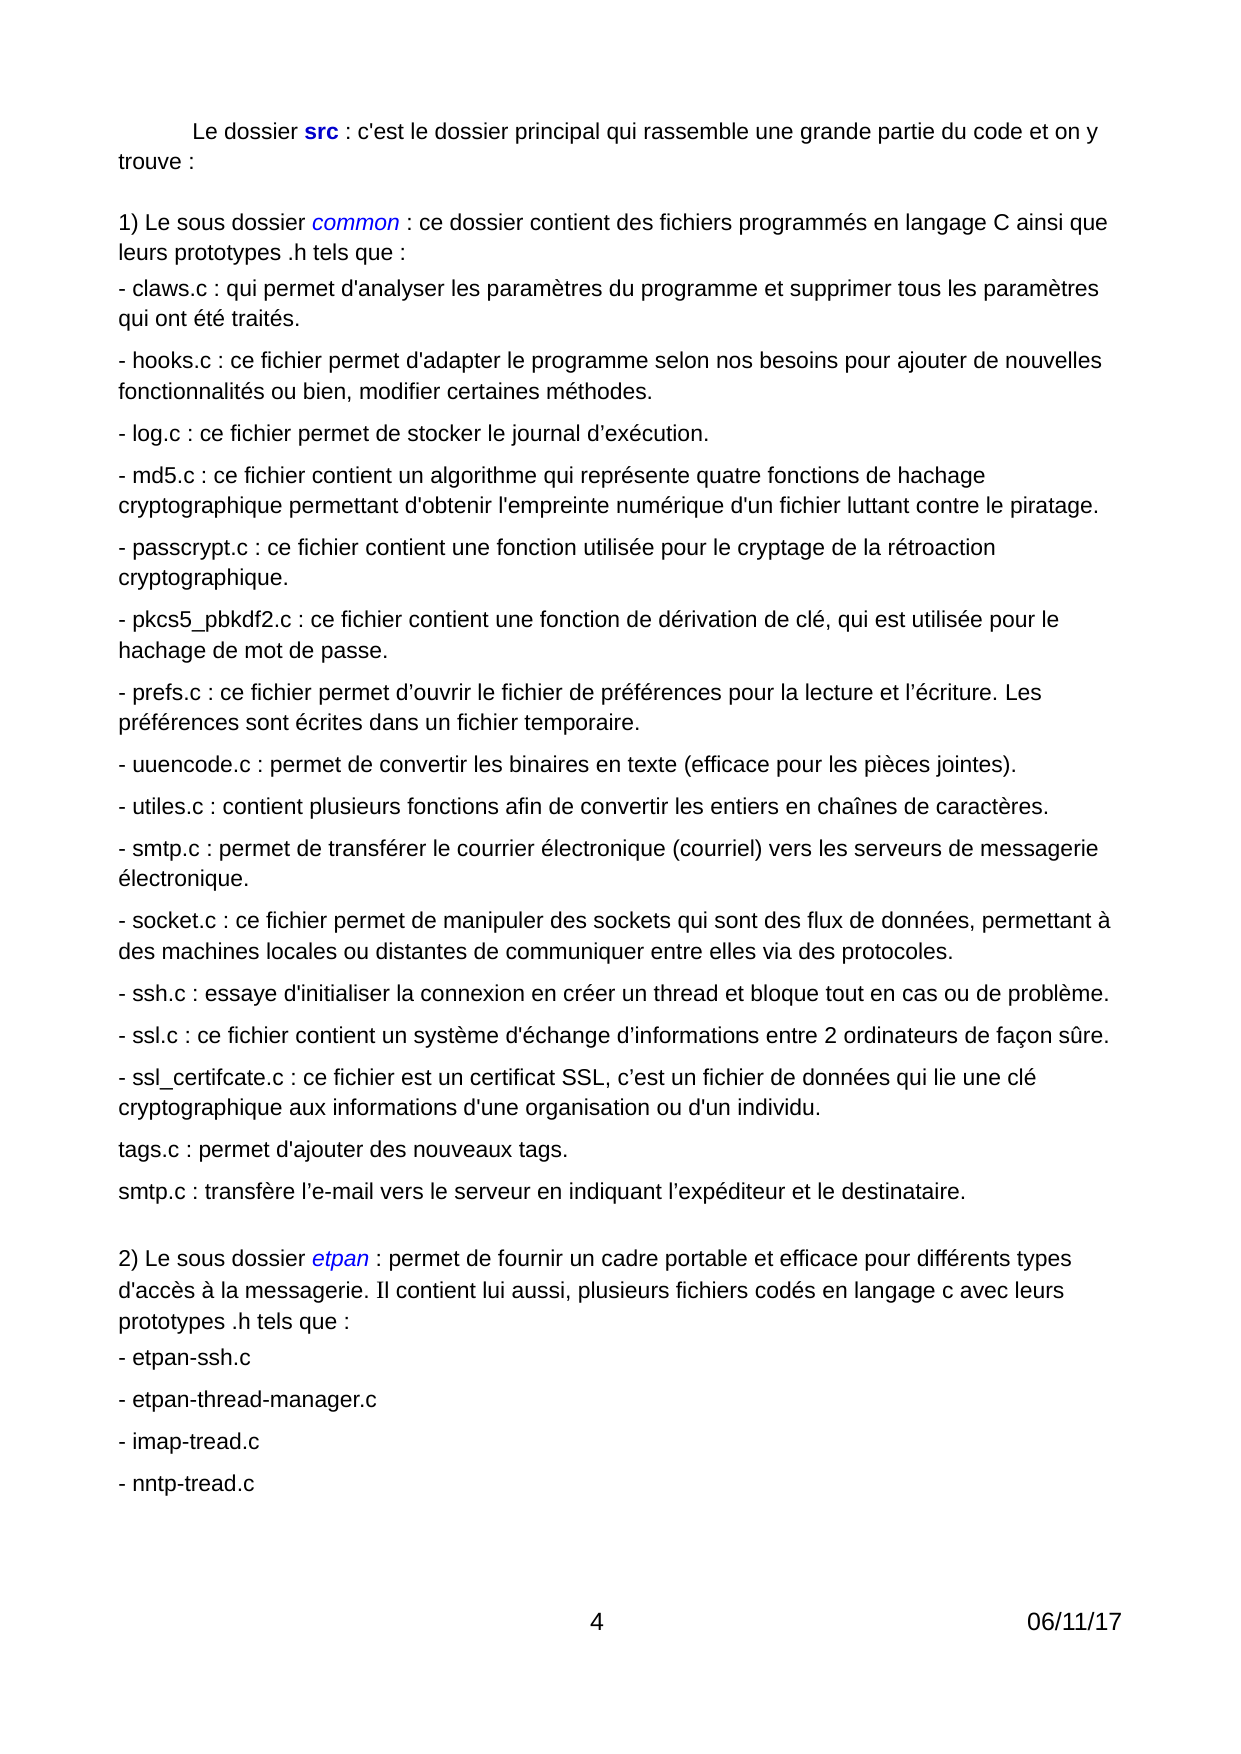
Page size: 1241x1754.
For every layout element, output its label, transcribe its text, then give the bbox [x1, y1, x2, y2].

text - imap-tread.c [118, 1428, 1122, 1454]
text leurs prototypes .h tels que : [118, 239, 1122, 265]
text - claws.c : qui permet d'analyser les paramètres du programme et supprimer tous les paramètres qui ont été traités. [118, 275, 1122, 332]
text - ssl.c : ce fichier contient un système d'échange d’informations entre 2 ordinateurs de façon sûre. [118, 1022, 1122, 1048]
text - prefs.c : ce fichier permet d’ouvrir le fichier de préférences pour la lecture et l’écriture. Les préférences sont écrites dans un fichier temporaire. [118, 679, 1122, 735]
text - socket.c : ce fichier permet de manipuler des sockets qui sont des flux de données, permettant à des machines locales ou distantes de communiquer entre elles via des protocoles. [118, 907, 1122, 964]
text - hooks.c : ce fichier permet d'adapter le programme selon nos besoins pour ajouter de nouvelles fonctionnalités ou bien, modifier certaines méthodes. [118, 347, 1122, 404]
text - log.c : ce fichier permet de stocker le journal d’exécution. [118, 420, 1122, 446]
text - smtp.c : permet de transférer le courrier électronique (courriel) vers les serveurs de messagerie électronique. [118, 835, 1122, 892]
text - nntp-tread.c [118, 1470, 1122, 1497]
text - passcrypt.c : ce fichier contient une fonction utilisée pour le cryptage de la rétroaction cryptographique. [118, 534, 1122, 591]
text - md5.c : ce fichier contient un algorithme qui représente quatre fonctions de hachage cryptographique permettant d'obtenir l'empreinte numérique d'un fichier luttant contre le piratage. [118, 462, 1122, 518]
text - utiles.c : contient plusieurs fonctions afin de convertir les entiers en chaînes de caractères. [118, 793, 1122, 819]
text - uuencode.c : permet de convertir les binaires en texte (efficace pour les pièces jointes). [118, 751, 1122, 777]
text - ssh.c : essaye d'initialiser la connexion en créer un thread et bloque tout en cas ou de problème. [118, 980, 1122, 1006]
text 2) Le sous dossier etpan : permet de fournir un cadre portable et efficace pour différents types d'accès à la messagerie. Il contient lui aussi, plusieurs fichiers codés en langage c avec leurs prototypes .h tels que : [118, 1244, 1122, 1334]
text - etpan-ssh.c [118, 1344, 1122, 1370]
text - etpan-thread-manager.c [118, 1386, 1122, 1412]
text smtp.c : transfère l’e-mail vers le serveur en indiquant l’expéditeur et le destinataire. [118, 1178, 1122, 1204]
text - ssl_certifcate.c : ce fichier est un certificat SSL, c’est un fichier de données qui lie une clé cryptographique aux informations d'une organisation ou d'un individu. [118, 1064, 1122, 1120]
text 1) Le sous dossier common : ce dossier contient des fichiers programmés en langage C ainsi que [118, 209, 1122, 235]
text Le dossier src : c'est le dossier principal qui rassemble une grande partie du code et on y trouve : [118, 118, 1122, 175]
text - pkcs5_pbkdf2.c : ce fichier contient une fonction de dérivation de clé, qui est utilisée pour le hachage de mot de passe. [118, 606, 1122, 663]
text tags.c : permet d'ajouter des nouveaux tags. [118, 1136, 1122, 1162]
